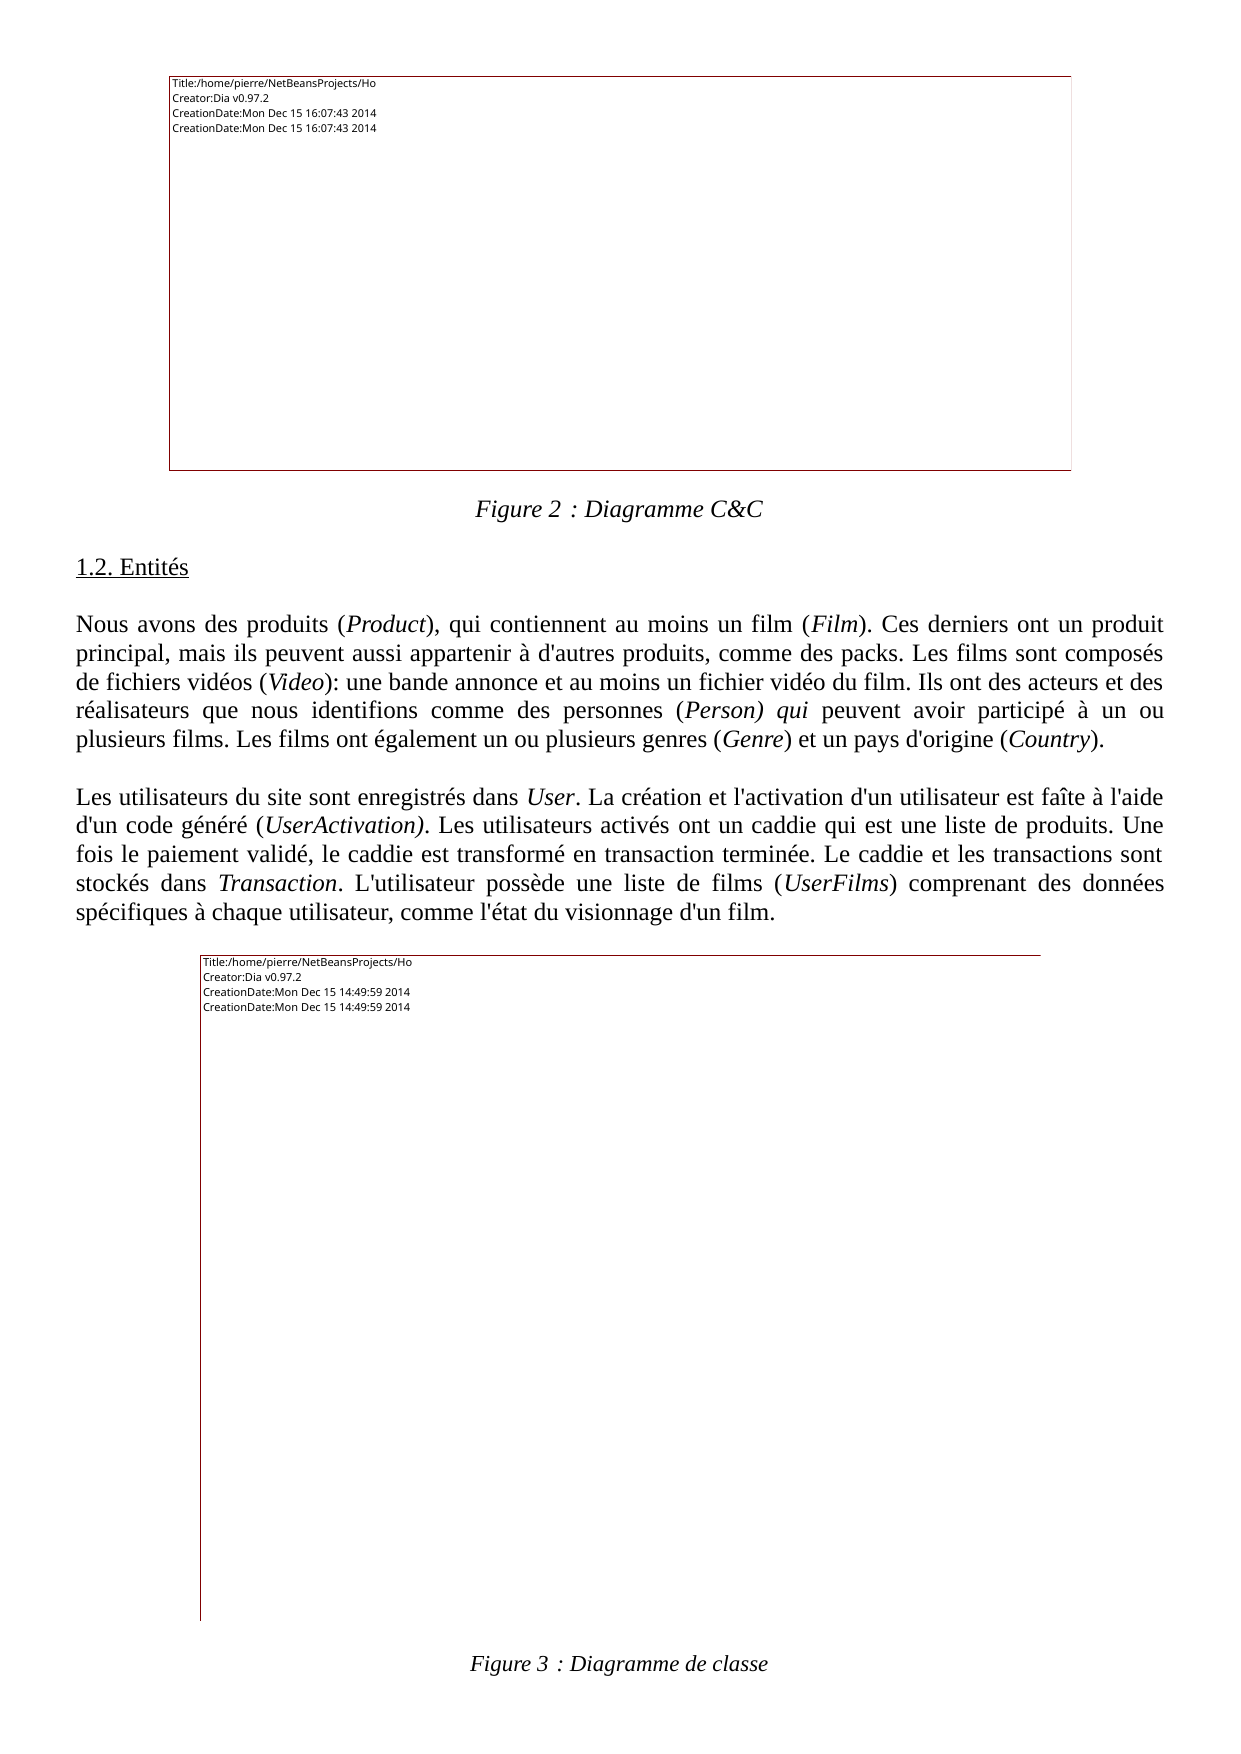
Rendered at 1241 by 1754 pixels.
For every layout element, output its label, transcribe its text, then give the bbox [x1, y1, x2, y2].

text Figure 3 : Diagramme de classe [76, 1650, 1164, 1676]
text 1.2. Entités [76, 552, 1164, 580]
text Figure 2 : Diagramme C&C [76, 494, 1164, 523]
text Les utilisateurs du site sont enregistrés dans User. La création et l'activation d'un utilisateur est faîte à l'aide d'un code généré (UserActivation). Les utilisateurs activés ont un caddie qui est une liste de produits. Une fois le paiement validé, le caddie est transformé en transaction terminée. Le caddie et les transactions sont stockés dans Transaction. L'utilisateur possède une liste de films (UserFilms) comprenant des données spécifiques à chaque utilisateur, comme l'état du visionnage d'un film. [76, 782, 1164, 925]
text Nous avons des produits (Product), qui contiennent au moins un film (Film). Ces derniers ont un produit principal, mais ils peuvent aussi appartenir à d'autres produits, comme des packs. Les films sont composés de fichiers vidéos (Video): une bande annonce et au moins un fichier vidéo du film. Ils ont des acteurs et des réalisateurs que nous identifions comme des personnes (Person) qui peuvent avoir participé à un ou plusieurs films. Les films ont également un ou plusieurs genres (Genre) et un pays d'origine (Country). [76, 609, 1164, 753]
